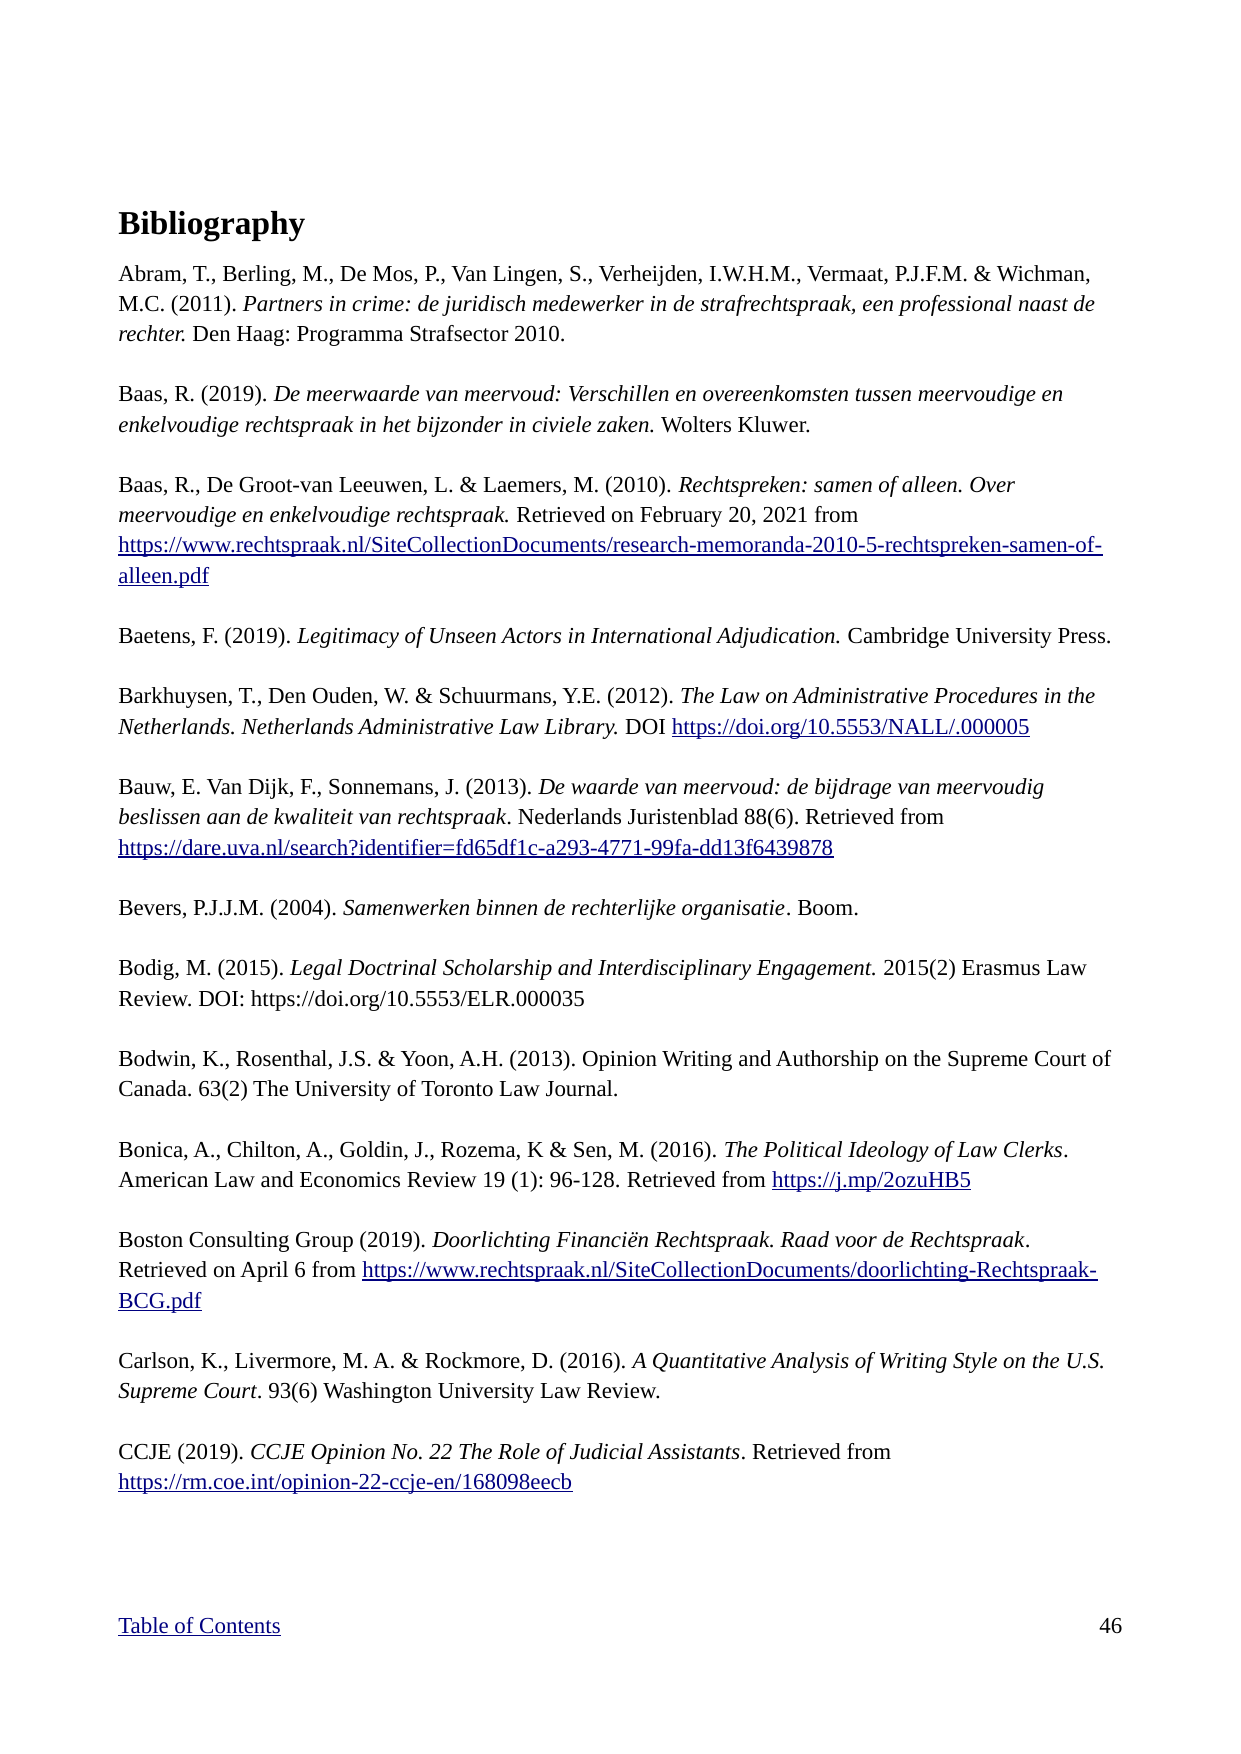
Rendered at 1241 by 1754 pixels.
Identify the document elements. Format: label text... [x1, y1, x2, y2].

text Baetens, F. (2019). Legitimacy of Unseen Actors in International Adjudication. Cambridge University Press. [118, 622, 1122, 648]
text Carlson, K., Livermore, M. A. & Rockmore, D. (2016). A Quantitative Analysis of Writing Style on the U.S. Supreme Court. 93(6) Washington University Law Review. [118, 1347, 1122, 1404]
text Bevers, P.J.J.M. (2004). Samenwerken binnen de rechterlijke organisatie. Boom. [118, 894, 1122, 920]
text Bonica, A., Chilton, A., Goldin, J., Rozema, K & Sen, M. (2016). The Political Ideology of Law Clerks. American Law and Economics Review 19 (1): 96-128. Retrieved from https://j.mp/2ozuHB5 [118, 1136, 1122, 1192]
text Abram, T., Berling, M., De Mos, P., Van Lingen, S., Verheijden, I.W.H.M., Vermaat, P.J.F.M. & Wichman, M.C. (2011). Partners in crime: de juridisch medewerker in de strafrechtspraak, een professional naast de rechter. Den Haag: Programma Strafsector 2010. [118, 260, 1122, 346]
subtitle Bibliography [118, 203, 1122, 241]
text CCJE (2019). CCJE Opinion No. 22 The Role of Judicial Assistants. Retrieved from https://rm.coe.int/opinion-22-ccje-en/168098eecb [118, 1438, 1122, 1494]
text Boston Consulting Group (2019). Doorlichting Financiën Rechtspraak. Raad voor de Rechtspraak. Retrieved on April 6 from https://www.rechtspraak.nl/SiteCollectionDocuments/doorlichting-Rechtspraak-BCG.pdf [118, 1226, 1122, 1313]
text Bauw, E. Van Dijk, F., Sonnemans, J. (2013). De waarde van meervoud: de bijdrage van meervoudig beslissen aan de kwaliteit van rechtspraak. Nederlands Juristenblad 88(6). Retrieved from https://dare.uva.nl/search?identifier=fd65df1c-a293-4771-99fa-dd13f6439878 [118, 773, 1122, 860]
text Bodwin, K., Rosenthal, J.S. & Yoon, A.H. (2013). Opinion Writing and Authorship on the Supreme Court of Canada. 63(2) The University of Toronto Law Journal. [118, 1045, 1122, 1102]
text Baas, R., De Groot-van Leeuwen, L. & Laemers, M. (2010). Rechtspreken: samen of alleen. Over meervoudige en enkelvoudige rechtspraak. Retrieved on February 20, 2021 from https://www.rechtspraak.nl/SiteCollectionDocuments/research-memoranda-2010-5-rechtspreken-samen-of-alleen.pdf [118, 471, 1122, 588]
text Barkhuysen, T., Den Ouden, W. & Schuurmans, Y.E. (2012). The Law on Administrative Procedures in the Netherlands. Netherlands Administrative Law Library. DOI https://doi.org/10.5553/NALL/.000005 [118, 683, 1122, 739]
text Baas, R. (2019). De meerwaarde van meervoud: Verschillen en overeenkomsten tussen meervoudige en enkelvoudige rechtspraak in het bijzonder in civiele zaken. Wolters Kluwer. [118, 381, 1122, 437]
text Bodig, M. (2015). Legal Doctrinal Scholarship and Interdisciplinary Engagement. 2015(2) Erasmus Law Review. DOI: https://doi.org/10.5553/ELR.000035 [118, 954, 1122, 1011]
